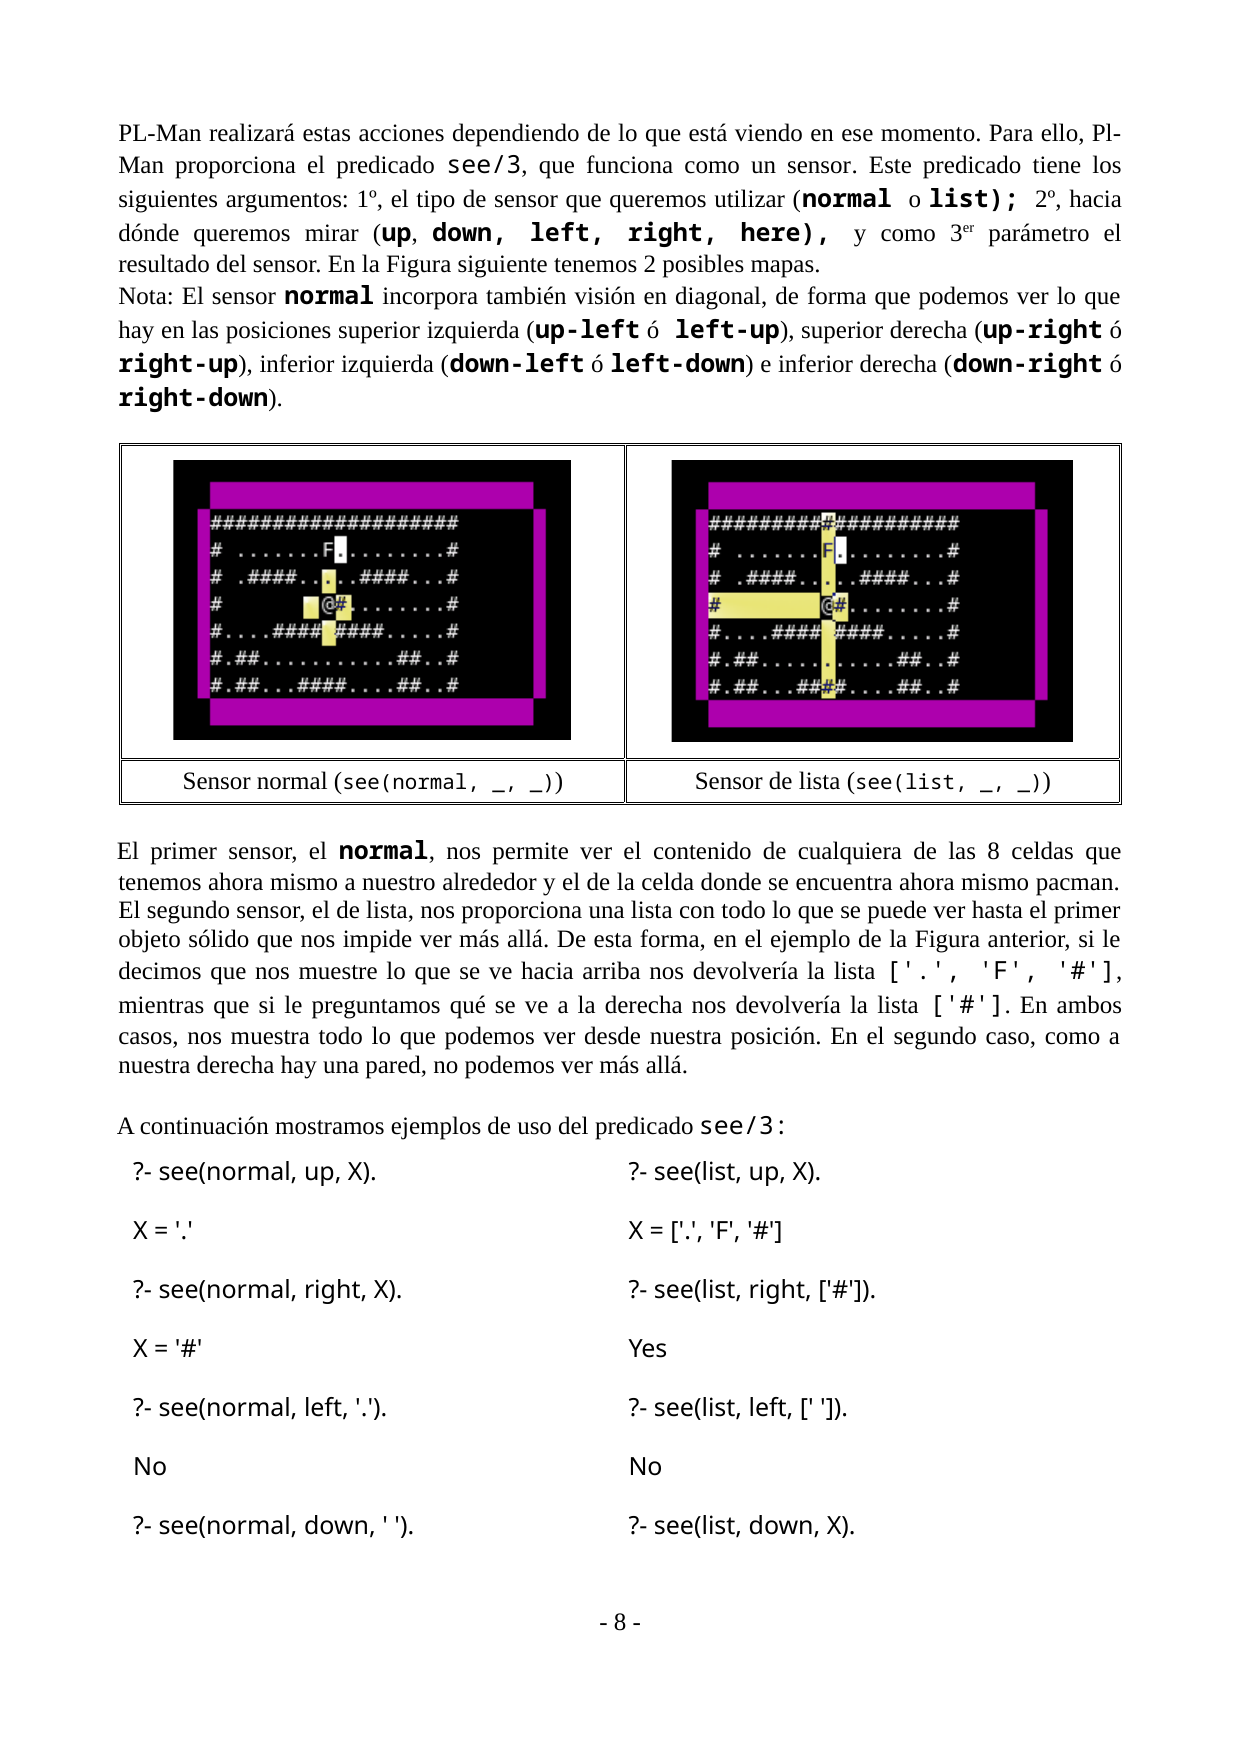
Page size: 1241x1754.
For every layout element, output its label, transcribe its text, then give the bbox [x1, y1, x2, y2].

table_header ?- see(normal, up, X). X = '.' ?- see(normal, right, X). X = '#' ?- see(normal, left, '.'). No ?- see(normal, down, ' '). [118, 1141, 613, 1554]
table_header [122, 446, 624, 757]
table_header [627, 446, 1119, 757]
text El primer sensor, el normal, nos permite ver el contenido de cualquiera de las 8 celdas que tenemos ahora mismo a nuestro alrededor y el de la celda donde se encuentra ahora mismo pacman. El segundo sensor, el de lista, nos proporciona una lista con todo lo que se puede ver hasta el primer objeto sólido que nos impide ver más allá. De esta forma, en el ejemplo de la Figura anterior, si le decimos que nos muestre lo que se ve hacia arriba nos devolvería la lista ['.', 'F', '#'], mientras que si le preguntamos qué se ve a la derecha nos devolvería la lista ['#']. En ambos casos, nos muestra todo lo que podemos ver desde nuestra posición. En el segundo caso, como a nuestra derecha hay una pared, no podemos ver más allá. [117, 833, 1122, 1079]
table_cell Sensor normal (see(normal, _, _)) [122, 761, 624, 802]
table_header ?- see(list, up, X). X = ['.', 'F', '#'] ?- see(list, right, ['#']). Yes ?- see(list, left, [' ']). No ?- see(list, down, X). [614, 1141, 1082, 1554]
text Nota: El sensor normal incorpora también visión en diagonal, de forma que podemos ver lo que hay en las posiciones superior izquierda (up-left ó left-up), superior derecha (up-right ó right-up), inferior izquierda (down-left ó left-down) e inferior derecha (down-right ó right-down). [118, 278, 1122, 414]
table_cell Sensor de lista (see(list, _, _)) [627, 761, 1119, 802]
text PL-Man realizará estas acciones dependiendo de lo que está viendo en ese momento. Para ello, Pl-Man proporciona el predicado see/3, que funciona como un sensor. Este predicado tiene los siguientes argumentos: 1º, el tipo de sensor que queremos utilizar (normal o list); 2º, hacia dónde queremos mirar (up, down, left, right, here), y como 3er parámetro el resultado del sensor. En la Figura siguiente tenemos 2 posibles mapas. [118, 118, 1122, 278]
text A continuación mostramos ejemplos de uso del predicado see/3: [117, 1107, 1122, 1141]
